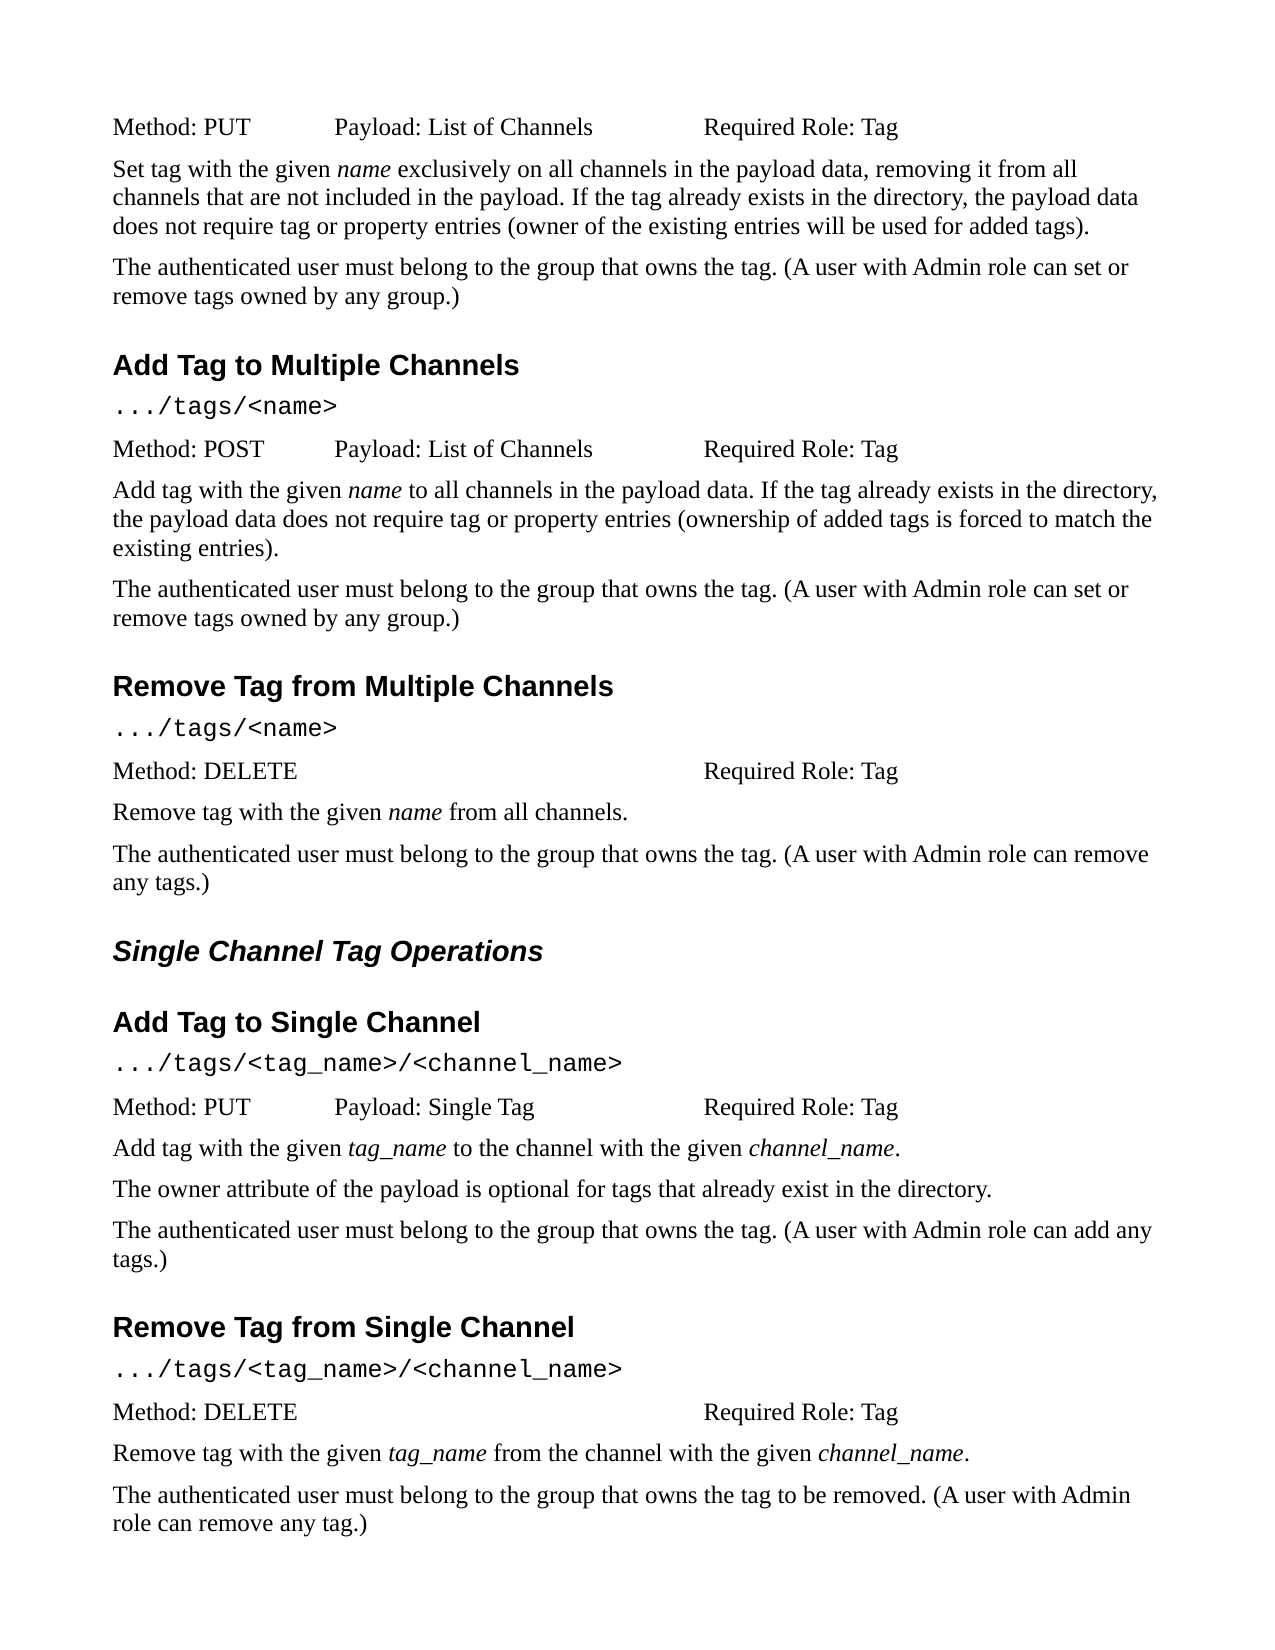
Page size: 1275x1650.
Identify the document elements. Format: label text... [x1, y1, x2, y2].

text Method: PUT Payload: Single Tag Required Role: Tag [112, 1092, 1162, 1120]
text Add tag with the given name to all channels in the payload data. If the tag already exists in the directory, the payload data does not require tag or property entries (ownership of added tags is forced to match the existing entries). [112, 476, 1162, 562]
text Method: PUT Payload: List of Channels Required Role: Tag [112, 112, 1162, 141]
text The authenticated user must belong to the group that owns the tag to be removed. (A user with Admin role can remove any tag.) [112, 1480, 1162, 1537]
text The owner attribute of the payload is optional for tags that already exist in the directory. [112, 1174, 1162, 1203]
text The authenticated user must belong to the group that owns the tag. (A user with Admin role can set or remove tags owned by any group.) [112, 252, 1162, 310]
text .../tags/<tag_name>/<channel_name> [112, 1051, 1162, 1079]
subtitle Single Channel Tag Operations [112, 934, 1162, 967]
text The authenticated user must belong to the group that owns the tag. (A user with Admin role can remove any tags.) [112, 839, 1162, 896]
subtitle Add Tag to Single Channel [112, 1005, 1162, 1038]
text Method: DELETE Required Role: Tag [112, 1397, 1162, 1426]
text Method: DELETE Required Role: Tag [112, 756, 1162, 785]
text Method: POST Payload: List of Channels Required Role: Tag [112, 434, 1162, 463]
text Remove tag with the given name from all channels. [112, 797, 1162, 826]
text .../tags/<name> [112, 715, 1162, 744]
text Remove tag with the given tag_name from the channel with the given channel_name. [112, 1438, 1162, 1467]
text Add tag with the given tag_name to the channel with the given channel_name. [112, 1133, 1162, 1162]
text The authenticated user must belong to the group that owns the tag. (A user with Admin role can add any tags.) [112, 1215, 1162, 1273]
text .../tags/<tag_name>/<channel_name> [112, 1356, 1162, 1385]
subtitle Remove Tag from Single Channel [112, 1310, 1162, 1344]
subtitle Remove Tag from Multiple Channels [112, 669, 1162, 703]
text .../tags/<name> [112, 393, 1162, 422]
text The authenticated user must belong to the group that owns the tag. (A user with Admin role can set or remove tags owned by any group.) [112, 574, 1162, 632]
text Set tag with the given name exclusively on all channels in the payload data, removing it from all channels that are not included in the payload. If the tag already exists in the directory, the payload data does not require tag or property entries (owner of the existing entries will be used for added tags). [112, 154, 1162, 240]
subtitle Add Tag to Multiple Channels [112, 347, 1162, 381]
